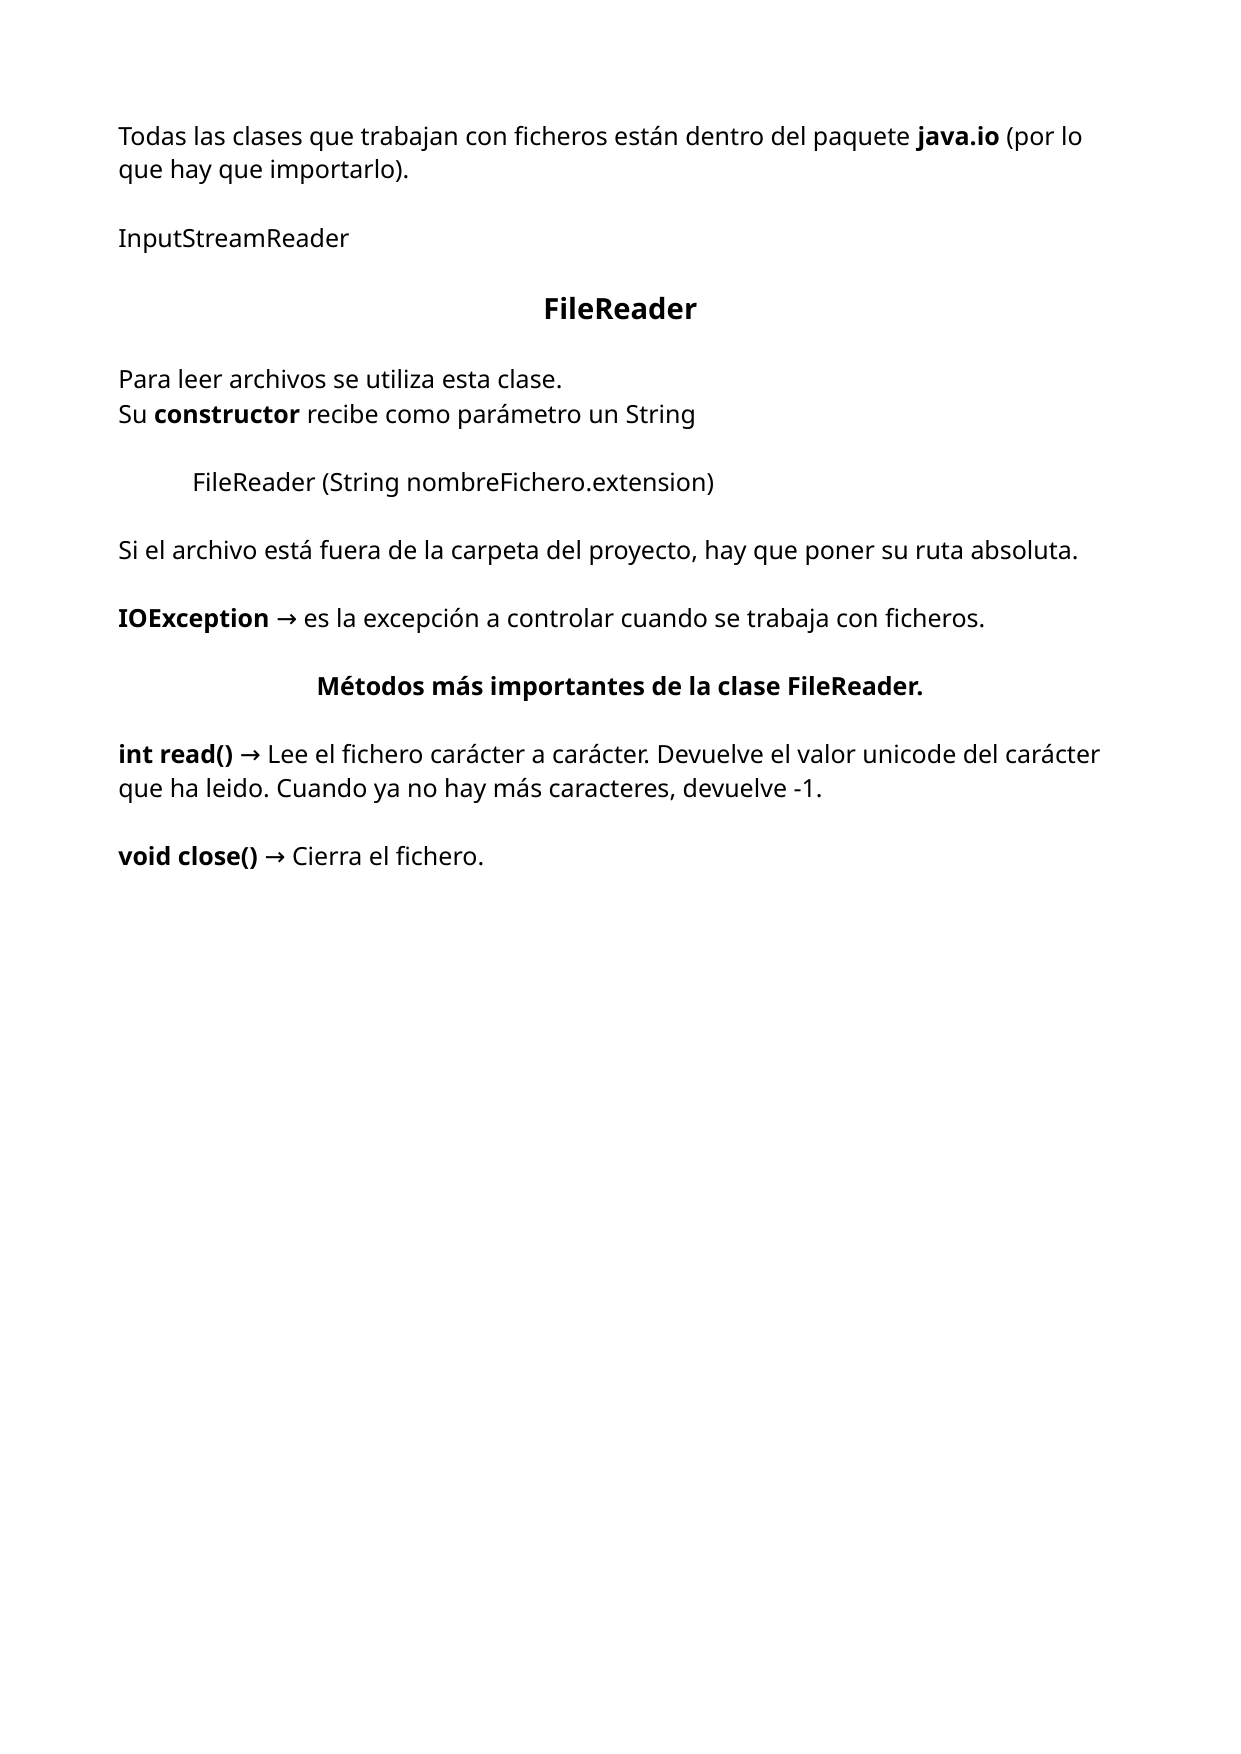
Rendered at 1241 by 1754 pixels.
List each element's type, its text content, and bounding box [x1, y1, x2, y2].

text FileReader (String nombreFichero.extension) [118, 464, 1122, 498]
text IOException → es la excepción a controlar cuando se trabaja con ficheros. [118, 601, 1122, 635]
text Si el archivo está fuera de la carpeta del proyecto, hay que poner su ruta absoluta. [118, 532, 1122, 567]
text Todas las clases que trabajan con ficheros están dentro del paquete java.io (por lo que hay que importarlo). [118, 118, 1122, 186]
text Métodos más importantes de la clase FileReader. [118, 669, 1122, 703]
text int read() → Lee el fichero carácter a carácter. Devuelve el valor unicode del carácter que ha leido. Cuando ya no hay más caracteres, devuelve -1. [118, 737, 1122, 805]
text FileReader [118, 288, 1122, 328]
text InputStreamReader [118, 220, 1122, 254]
text Su constructor recibe como parámetro un String [118, 396, 1122, 430]
text Para leer archivos se utiliza esta clase. [118, 362, 1122, 396]
text void close() → Cierra el fichero. [118, 839, 1122, 873]
